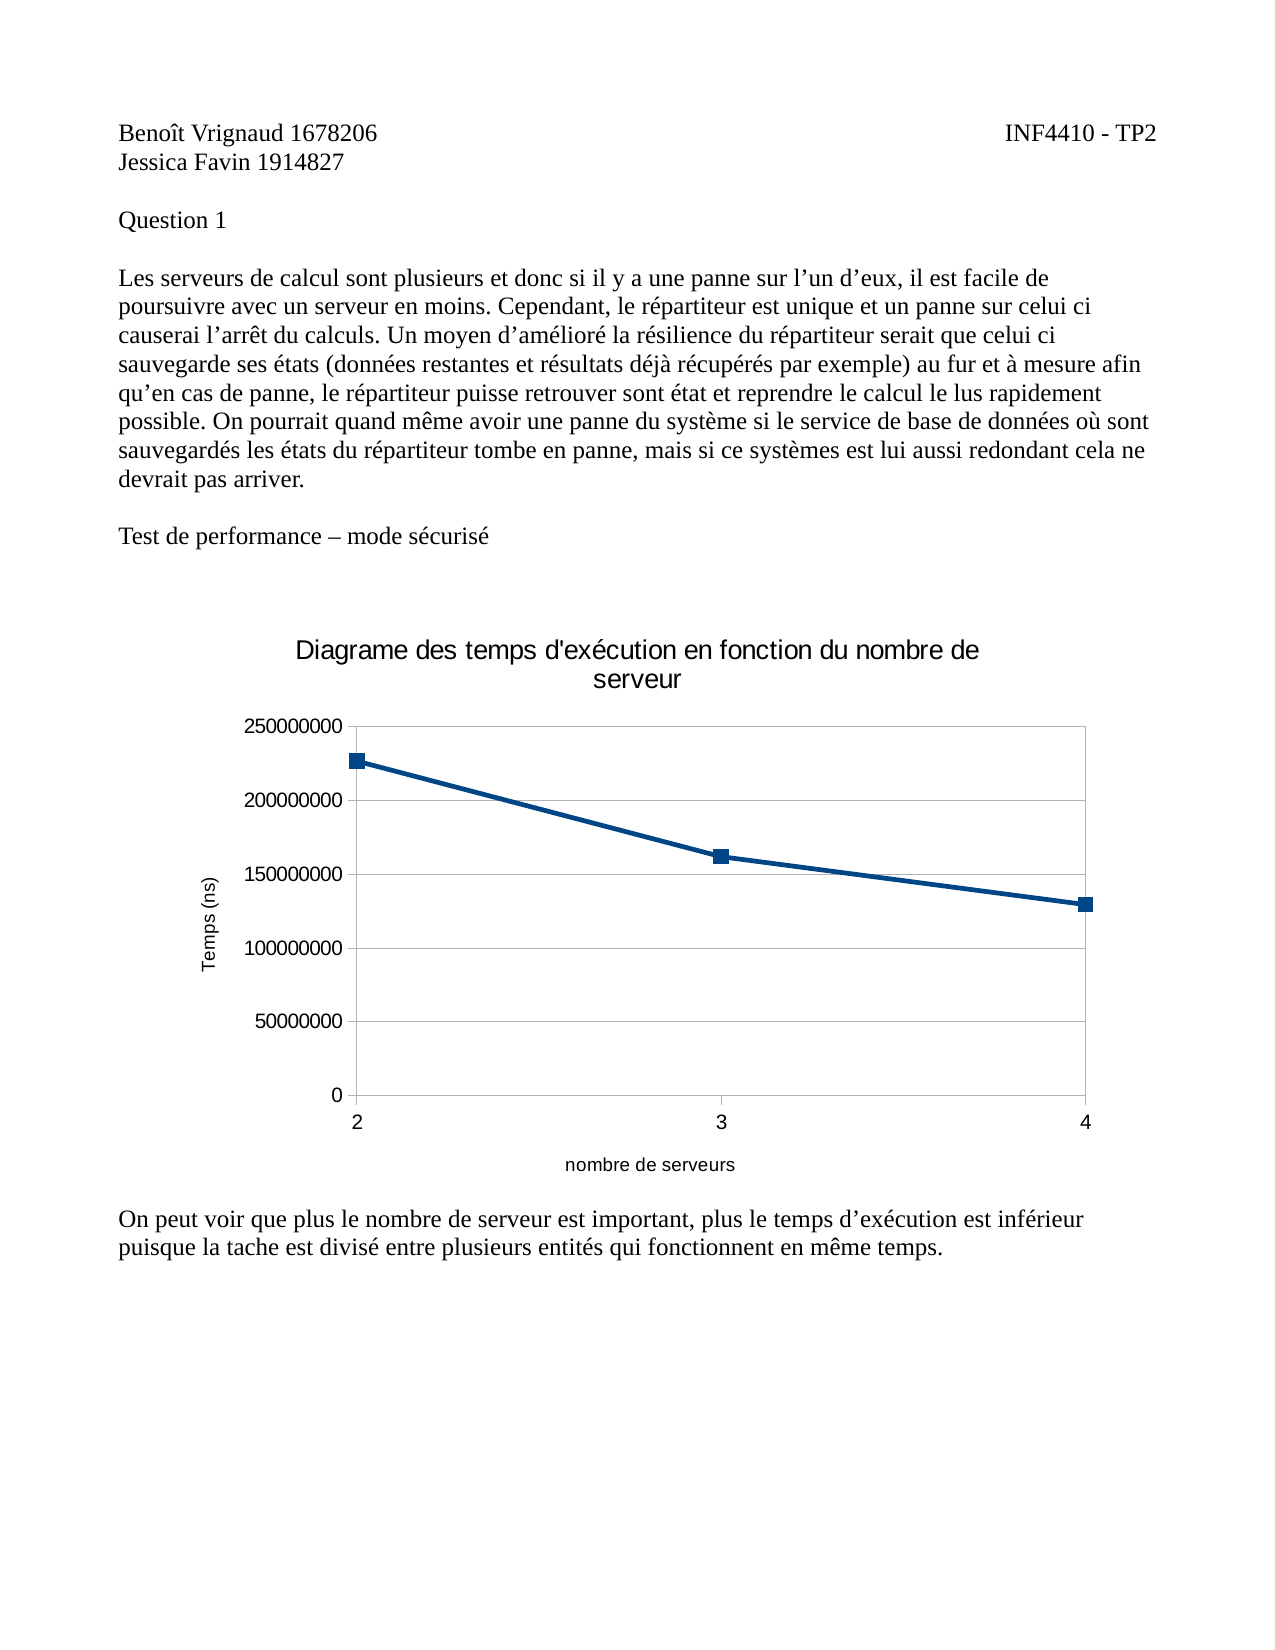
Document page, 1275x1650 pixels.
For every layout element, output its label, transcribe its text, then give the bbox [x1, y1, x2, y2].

text On peut voir que plus le nombre de serveur est important, plus le temps d’exécution est inférieur puisque la tache est divisé entre plusieurs entités qui fonctionnent en même temps. [118, 608, 1157, 1261]
text Question 1 [118, 205, 1157, 234]
text Les serveurs de calcul sont plusieurs et donc si il y a une panne sur l’un d’eux, il est facile de poursuivre avec un serveur en moins. Cependant, le répartiteur est unique et un panne sur celui ci causerai l’arrêt du calculs. Un moyen d’amélioré la résilience du répartiteur serait que celui ci sauvegarde ses états (données restantes et résultats déjà récupérés par exemple) au fur et à mesure afin qu’en cas de panne, le répartiteur puisse retrouver sont état et reprendre le calcul le lus rapidement possible. On pourrait quand même avoir une panne du système si le service de base de données où sont sauvegardés les états du répartiteur tombe en panne, mais si ce systèmes est lui aussi redondant cela ne devrait pas arriver. [118, 263, 1157, 493]
text Test de performance – mode sécurisé [118, 521, 1157, 550]
